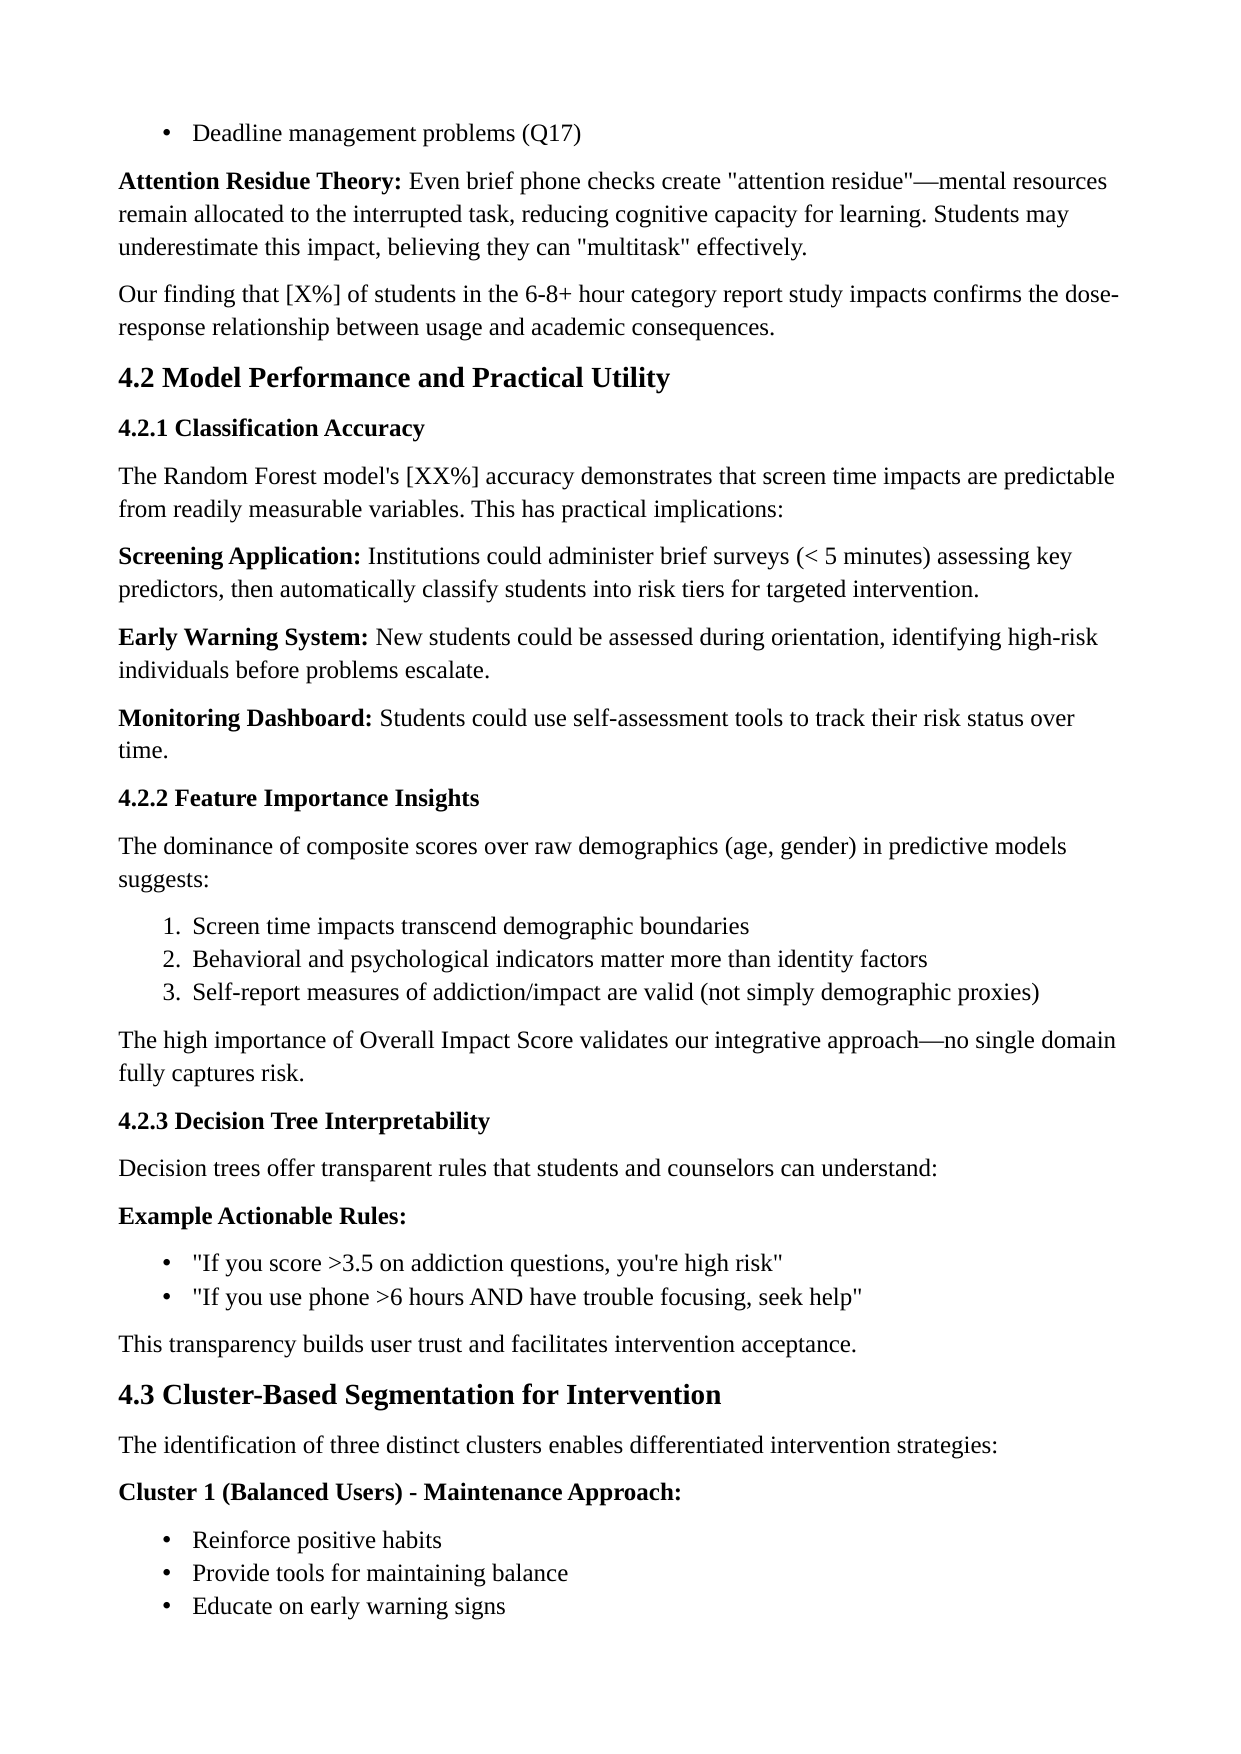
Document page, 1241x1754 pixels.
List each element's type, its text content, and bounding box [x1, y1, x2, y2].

list "If you use phone >6 hours AND have trouble focusing, seek help" [162, 1282, 1122, 1310]
list Educate on early warning signs [162, 1591, 1122, 1620]
text Decision trees offer transparent rules that students and counselors can understand: [118, 1153, 1122, 1182]
text Example Actionable Rules: [118, 1201, 1122, 1230]
text Monitoring Dashboard: Students could use self-assessment tools to track their risk status over time. [118, 703, 1122, 764]
text The identification of three distinct clusters enables differentiated intervention strategies: [118, 1430, 1122, 1459]
subtitle 4.3 Cluster-Based Segmentation for Intervention [118, 1377, 1122, 1410]
text Early Warning System: New students could be assessed during orientation, identifying high-risk individuals before problems escalate. [118, 622, 1122, 684]
text Our finding that [X%] of students in the 6-8+ hour category report study impacts confirms the dose-response relationship between usage and academic consequences. [118, 279, 1122, 341]
subtitle 4.2.1 Classification Accuracy [118, 413, 1122, 442]
text The dominance of composite scores over raw demographics (age, gender) in predictive models suggests: [118, 831, 1122, 893]
list Behavioral and psychological indicators matter more than identity factors [162, 944, 1122, 973]
list "If you score >3.5 on addiction questions, you're high risk" [162, 1248, 1122, 1277]
text Attention Residue Theory: Even brief phone checks create "attention residue"—mental resources remain allocated to the interrupted task, reducing cognitive capacity for learning. Students may underestimate this impact, believing they can "multitask" effectively. [118, 166, 1122, 261]
list Reinforce positive habits [162, 1525, 1122, 1554]
subtitle 4.2 Model Performance and Practical Utility [118, 360, 1122, 393]
text The high importance of Overall Impact Score validates our integrative approach—no single domain fully captures risk. [118, 1025, 1122, 1087]
list Provide tools for maintaining balance [162, 1558, 1122, 1587]
text Cluster 1 (Balanced Users) - Maintenance Approach: [118, 1477, 1122, 1506]
text Screening Application: Institutions could administer brief surveys (< 5 minutes) assessing key predictors, then automatically classify students into risk tiers for targeted intervention. [118, 541, 1122, 603]
list Self-report measures of addiction/impact are valid (not simply demographic proxies) [162, 977, 1122, 1006]
text This transparency builds user trust and facilitates intervention acceptance. [118, 1329, 1122, 1358]
subtitle 4.2.2 Feature Importance Insights [118, 783, 1122, 812]
list Deadline management problems (Q17) [162, 118, 1122, 147]
subtitle 4.2.3 Decision Tree Interpretability [118, 1106, 1122, 1134]
list Screen time impacts transcend demographic boundaries [162, 911, 1122, 940]
text The Random Forest model's [XX%] accuracy demonstrates that screen time impacts are predictable from readily measurable variables. This has practical implications: [118, 461, 1122, 522]
